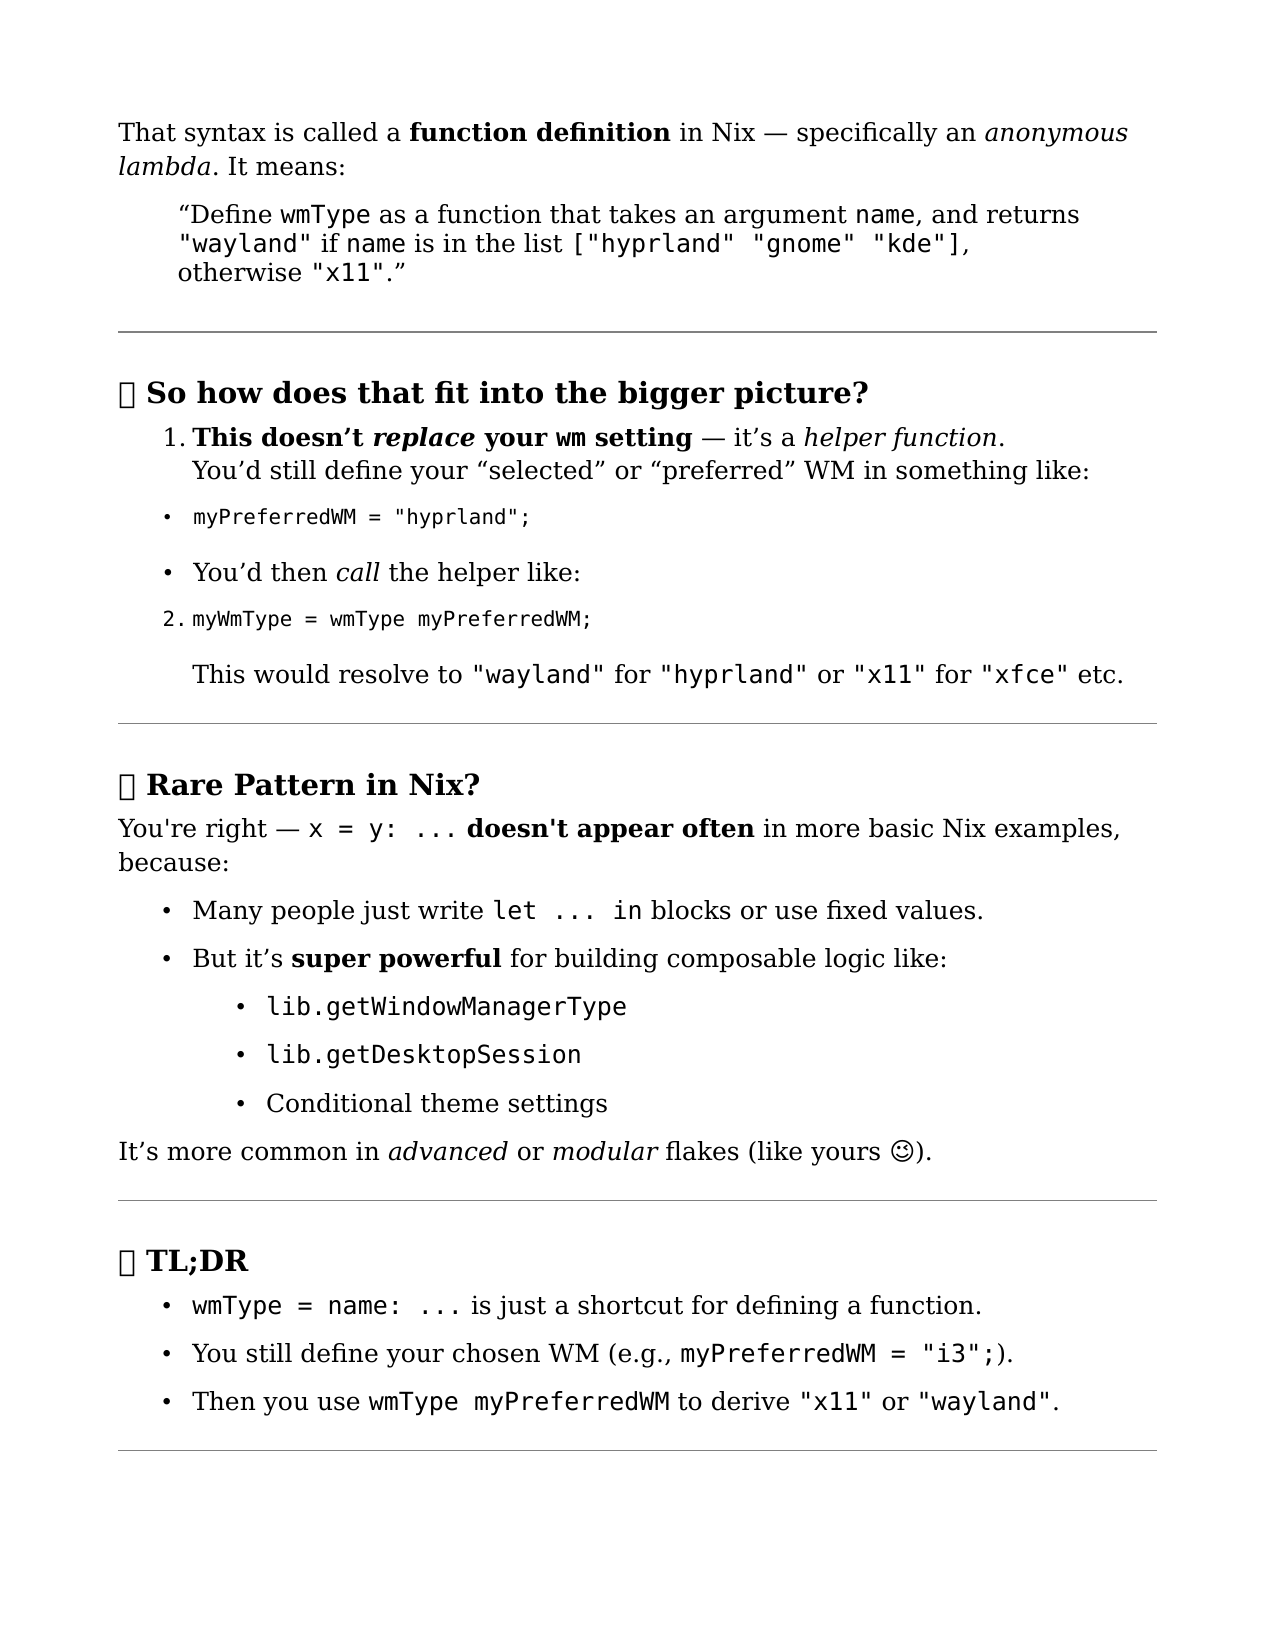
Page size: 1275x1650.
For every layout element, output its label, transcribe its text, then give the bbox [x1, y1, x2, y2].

list You’d then call the helper like: [164, 558, 1157, 588]
list wmType = name: ... is just a shortcut for defining a function. [162, 1291, 1157, 1320]
text That syntax is called a function definition in Nix — specifically an anonymous lambda. It means: [118, 118, 1157, 181]
list myPreferredWM = "hyprland"; [164, 505, 1157, 529]
list myWmType = wmType myPreferredWM; [162, 607, 1157, 631]
subtitle 💡 Rare Pattern in Nix? [118, 767, 1157, 802]
list Many people just write let ... in blocks or use fixed values. [162, 896, 1157, 925]
subtitle 🧠 So how does that fit into the bigger picture? [118, 376, 1157, 410]
list This doesn’t replace your wm setting — it’s a helper function. You’d still define your “selected” or “preferred” WM in something like: [162, 423, 1157, 486]
text You're right — x = y: ... doesn't appear often in more basic Nix examples, because: [118, 814, 1157, 877]
list Then you use wmType myPreferredWM to derive "x11" or "wayland". [162, 1387, 1157, 1416]
list Conditional theme settings [236, 1089, 1157, 1118]
list lib.getDesktopSession [236, 1041, 1157, 1070]
list lib.getWindowManagerType [236, 993, 1157, 1022]
list This would resolve to "wayland" for "hyprland" or "x11" for "xfce" etc. [162, 660, 1157, 689]
text It’s more common in advanced or modular flakes (like yours 😉). [118, 1137, 1157, 1166]
list But it’s super powerful for building composable logic like: [162, 944, 1157, 974]
text “Define wmType as a function that takes an argument name, and returns "wayland" if name is in the list ["hyprland" "gnome" "kde"], otherwise "x11".” [177, 200, 1098, 287]
subtitle ✨ TL;DR [118, 1244, 1157, 1278]
list You still define your chosen WM (e.g., myPreferredWM = "i3";). [162, 1339, 1157, 1368]
